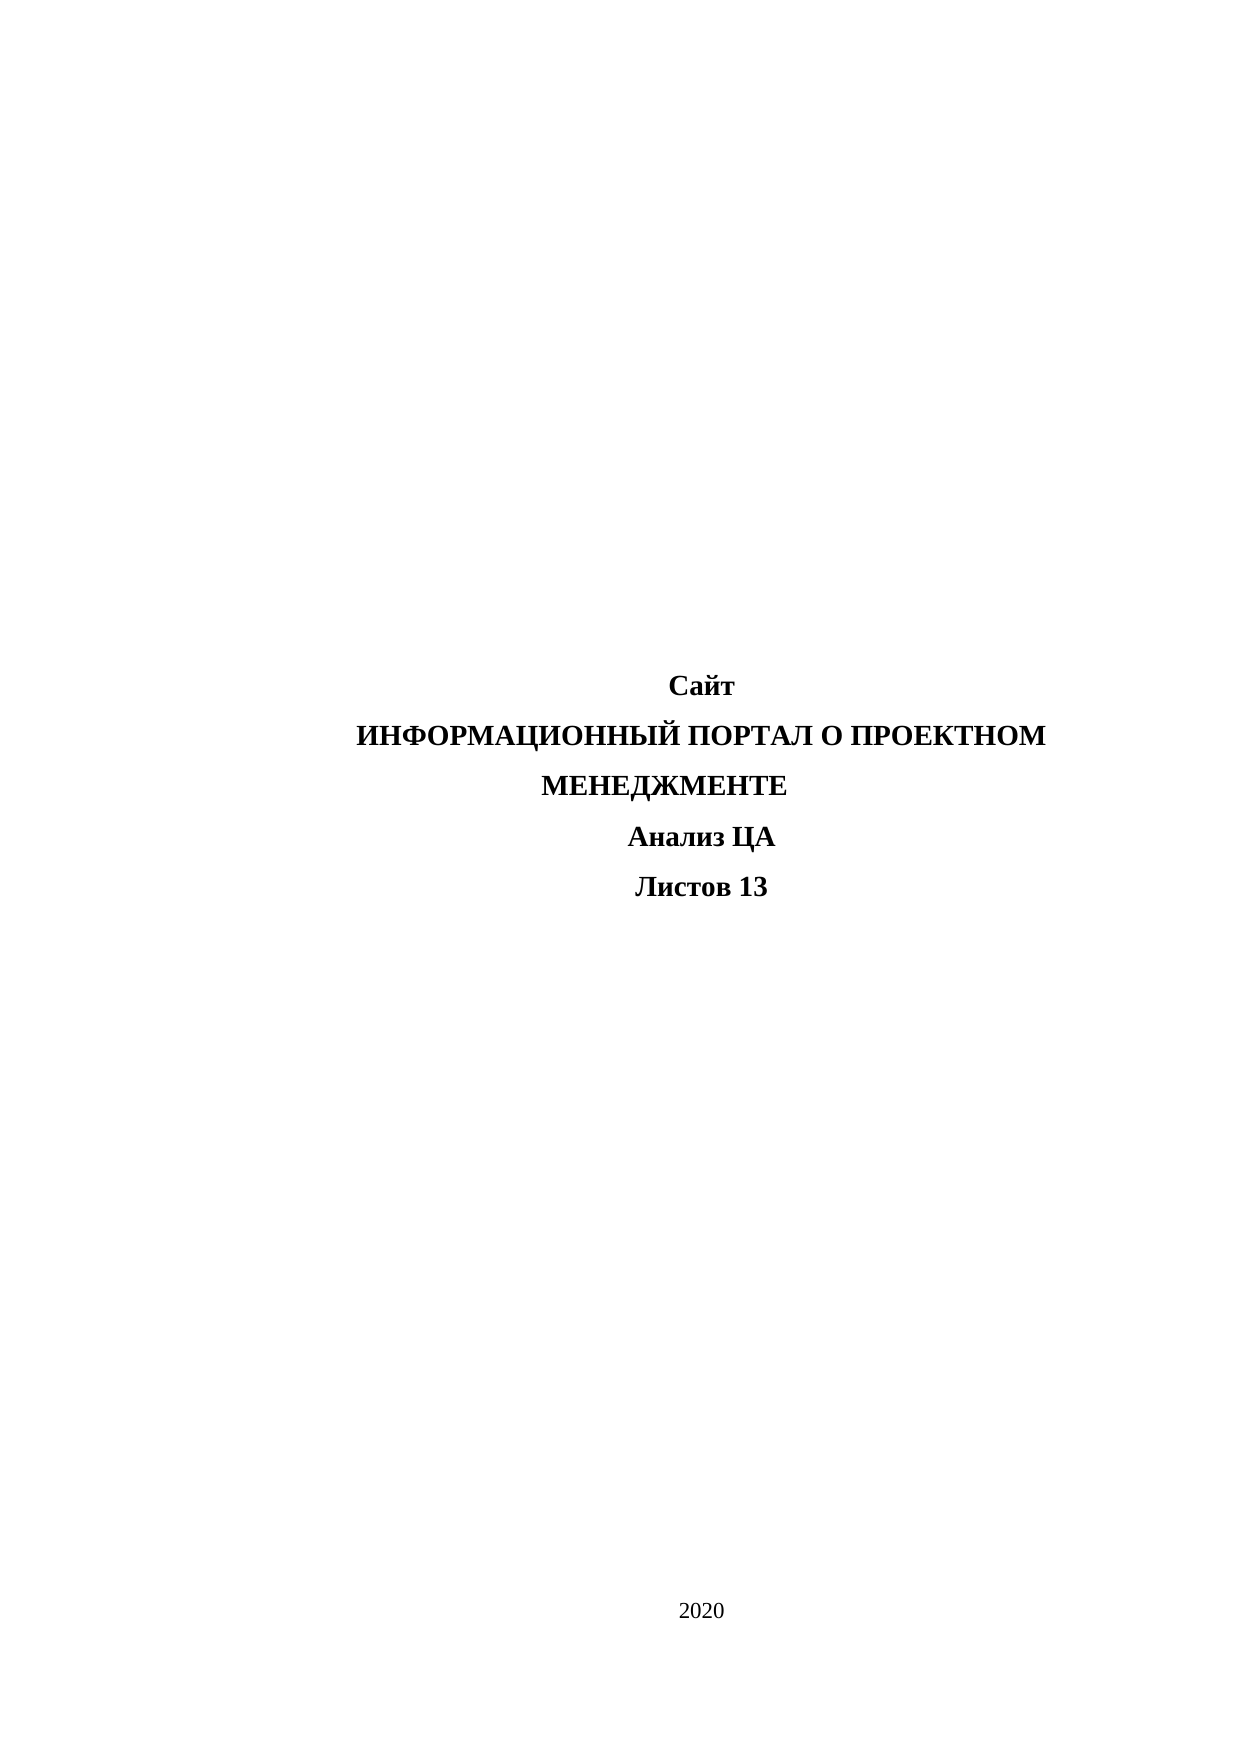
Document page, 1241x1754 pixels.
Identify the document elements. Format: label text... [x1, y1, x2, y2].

table_header [177, 932, 664, 994]
text Листов 13 [177, 869, 1152, 902]
text Анализ ЦА [177, 819, 1152, 852]
text 2020 [177, 1597, 1152, 1624]
text ИНФОРМАЦИОННЫЙ ПОРТАЛ О ПРОЕКТНОМ МЕНЕДЖМЕНТЕ [177, 718, 1152, 802]
table_header [664, 932, 1151, 994]
text Cайт [177, 668, 1152, 701]
